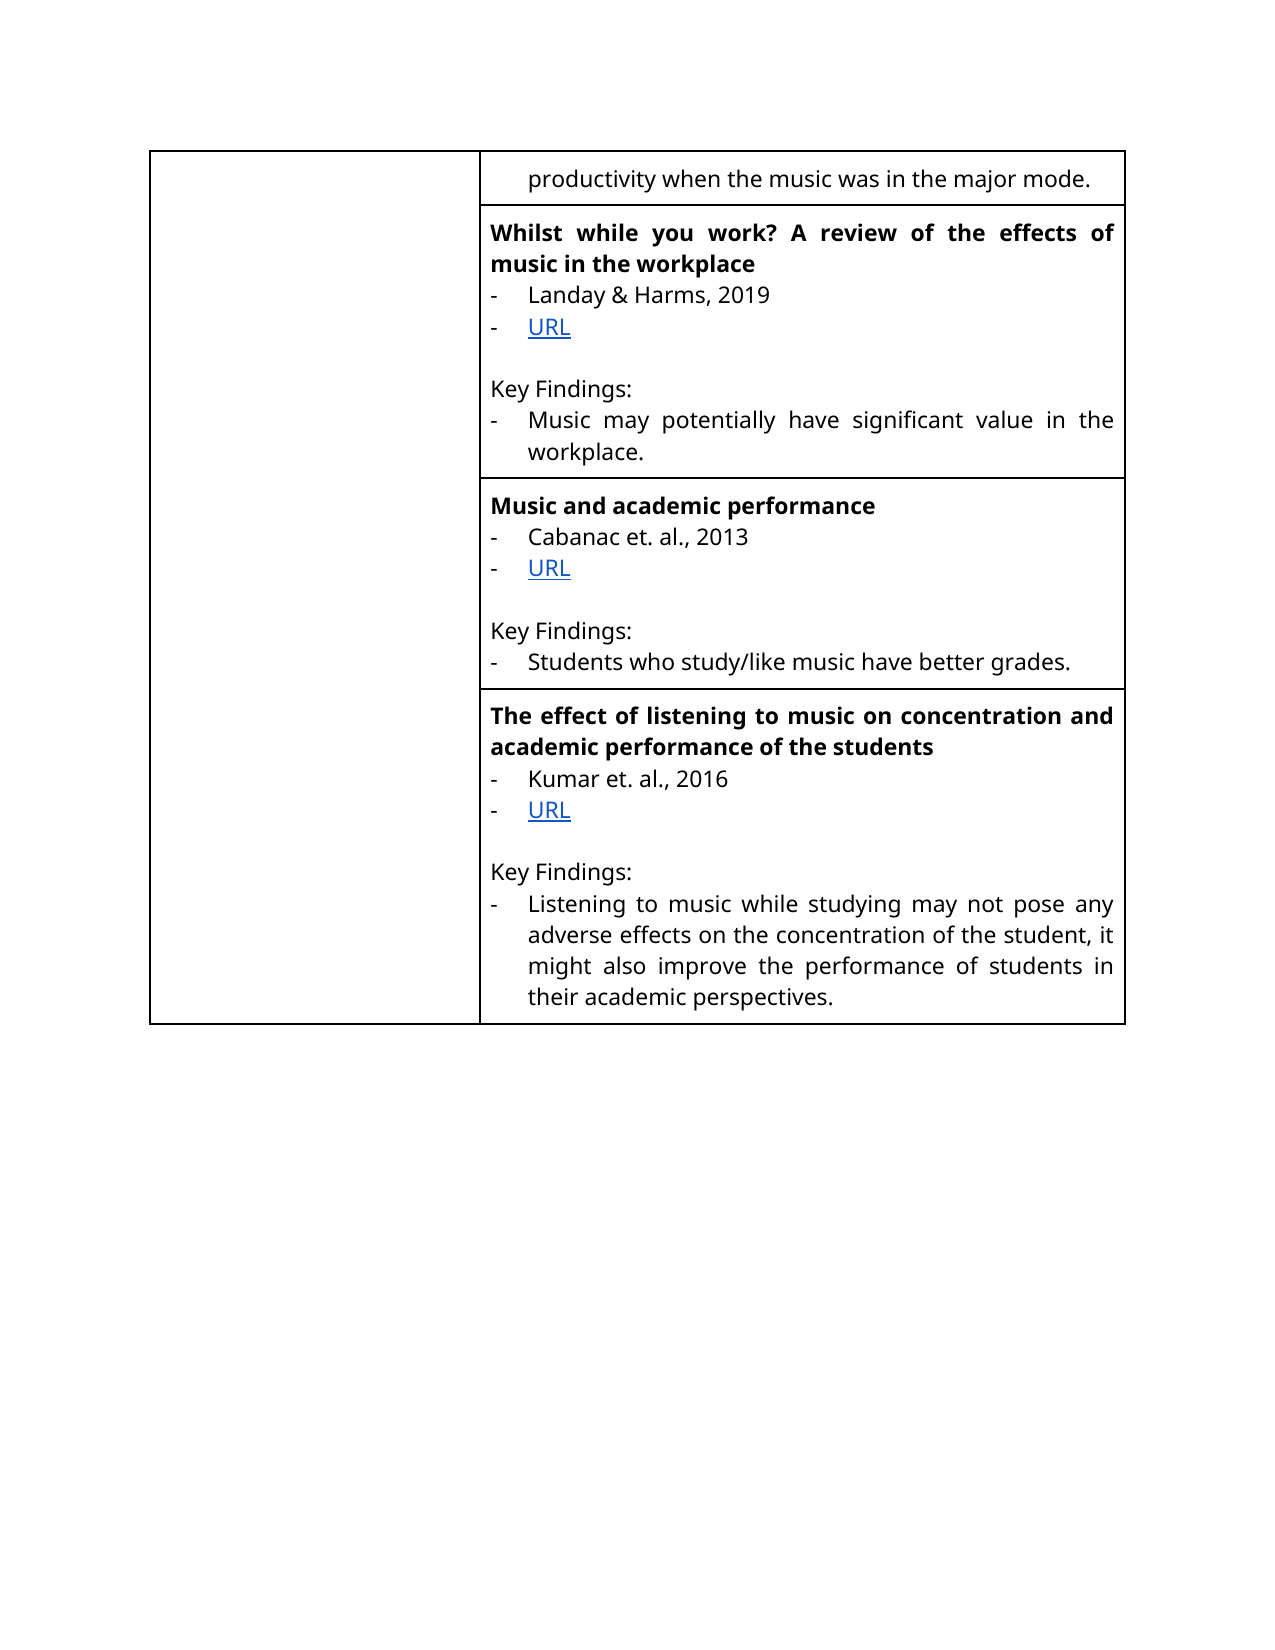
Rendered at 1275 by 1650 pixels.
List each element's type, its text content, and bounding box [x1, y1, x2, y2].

table_cell Music and academic performance Cabanac et. al., 2013 URL Key Findings: Students who study/like music have better grades. [481, 479, 1124, 687]
table_cell Whilst while you work? A review of the effects of music in the workplace Landay & Harms, 2019 URL Key Findings: Music may potentially have significant value in the workplace. [481, 206, 1124, 477]
table_cell productivity when the music was in the major mode. [481, 152, 1124, 204]
table_cell The effect of listening to music on concentration and academic performance of the students Kumar et. al., 2016 URL Key Findings: Listening to music while studying may not pose any adverse effects on the concentration of the student, it might also improve the performance of students in their academic perspectives. [481, 690, 1124, 1023]
table_cell [151, 152, 479, 1023]
